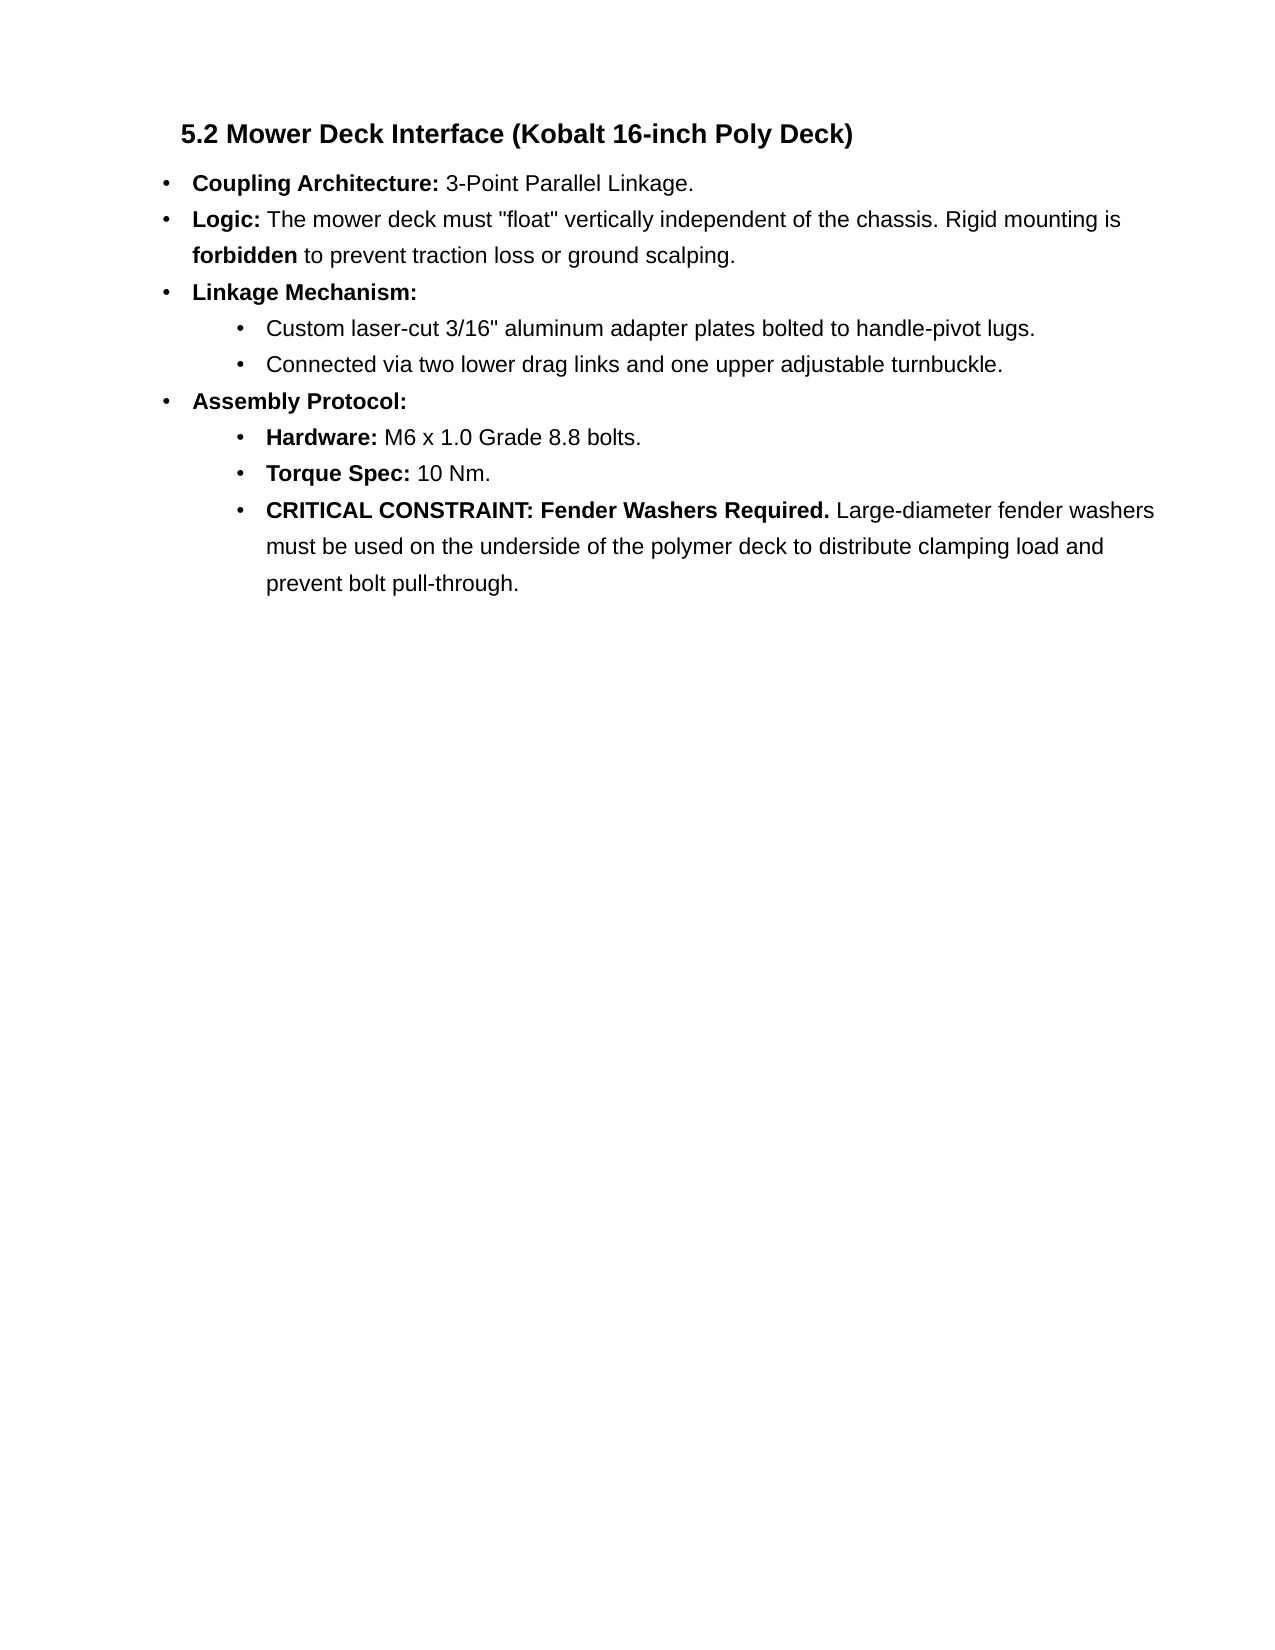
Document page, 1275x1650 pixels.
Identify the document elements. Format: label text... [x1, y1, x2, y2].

list CRITICAL CONSTRAINT: Fender Washers Required. Large-diameter fender washers must be used on the underside of the polymer deck to distribute clamping load and prevent bolt pull-through. [236, 497, 1157, 596]
list Connected via two lower drag links and one upper adjustable turnbuckle. [236, 351, 1157, 378]
list Hardware: M6 x 1.0 Grade 8.8 bolts. [236, 424, 1157, 450]
list Linkage Mechanism: [162, 279, 1157, 305]
subtitle 5.2 Mower Deck Interface (Kobalt 16-inch Poly Deck) [181, 118, 1094, 149]
list Assembly Protocol: [162, 388, 1157, 414]
list Coupling Architecture: 3-Point Parallel Linkage. [162, 169, 1157, 196]
list Custom laser-cut 3/16" aluminum adapter plates bolted to handle-pivot lugs. [236, 315, 1157, 341]
list Logic: The mower deck must "float" vertically independent of the chassis. Rigid mounting is forbidden to prevent traction loss or ground scalping. [162, 206, 1157, 269]
list Torque Spec: 10 Nm. [236, 460, 1157, 487]
